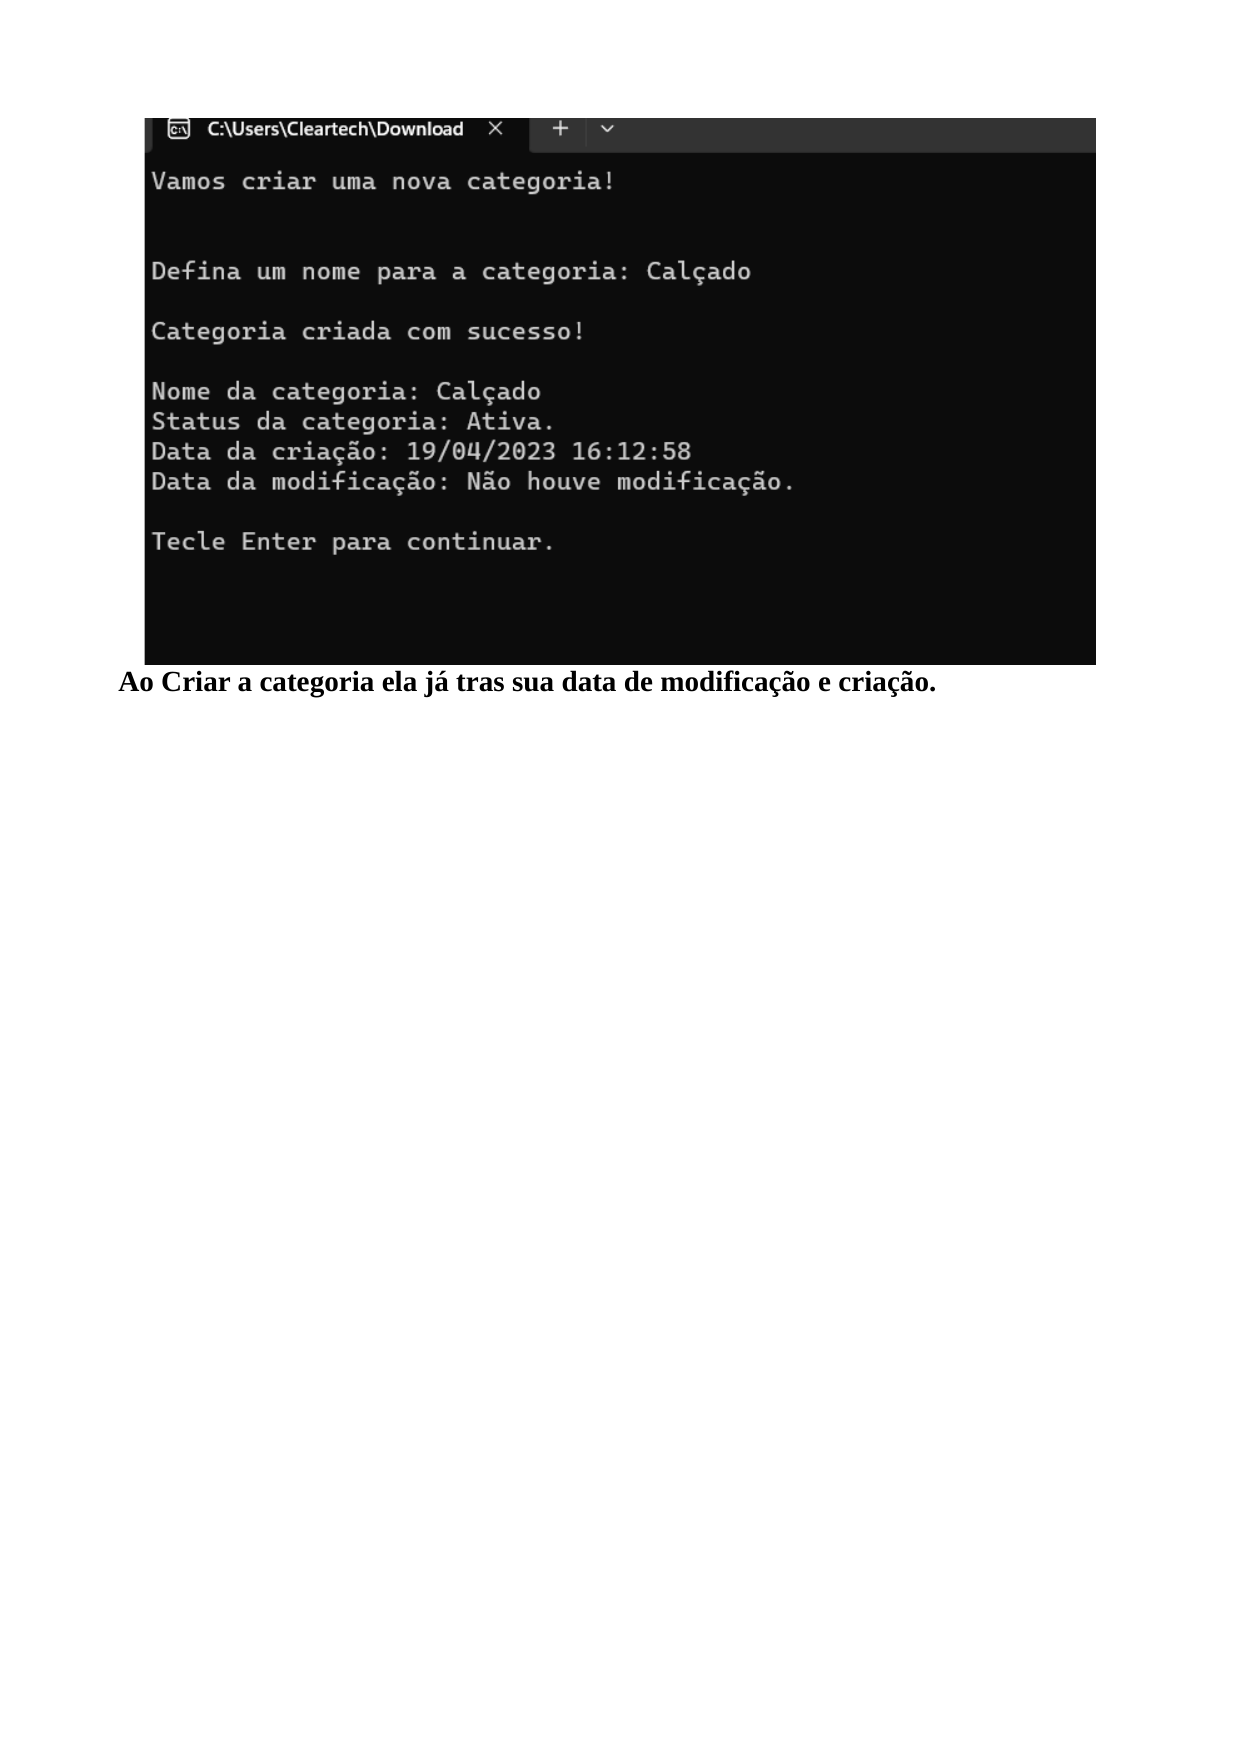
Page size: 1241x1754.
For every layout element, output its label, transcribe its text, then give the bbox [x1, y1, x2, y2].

text Ao Criar a categoria ela já tras sua data de modificação e criação. [118, 118, 1122, 698]
picture [144, 118, 1096, 665]
